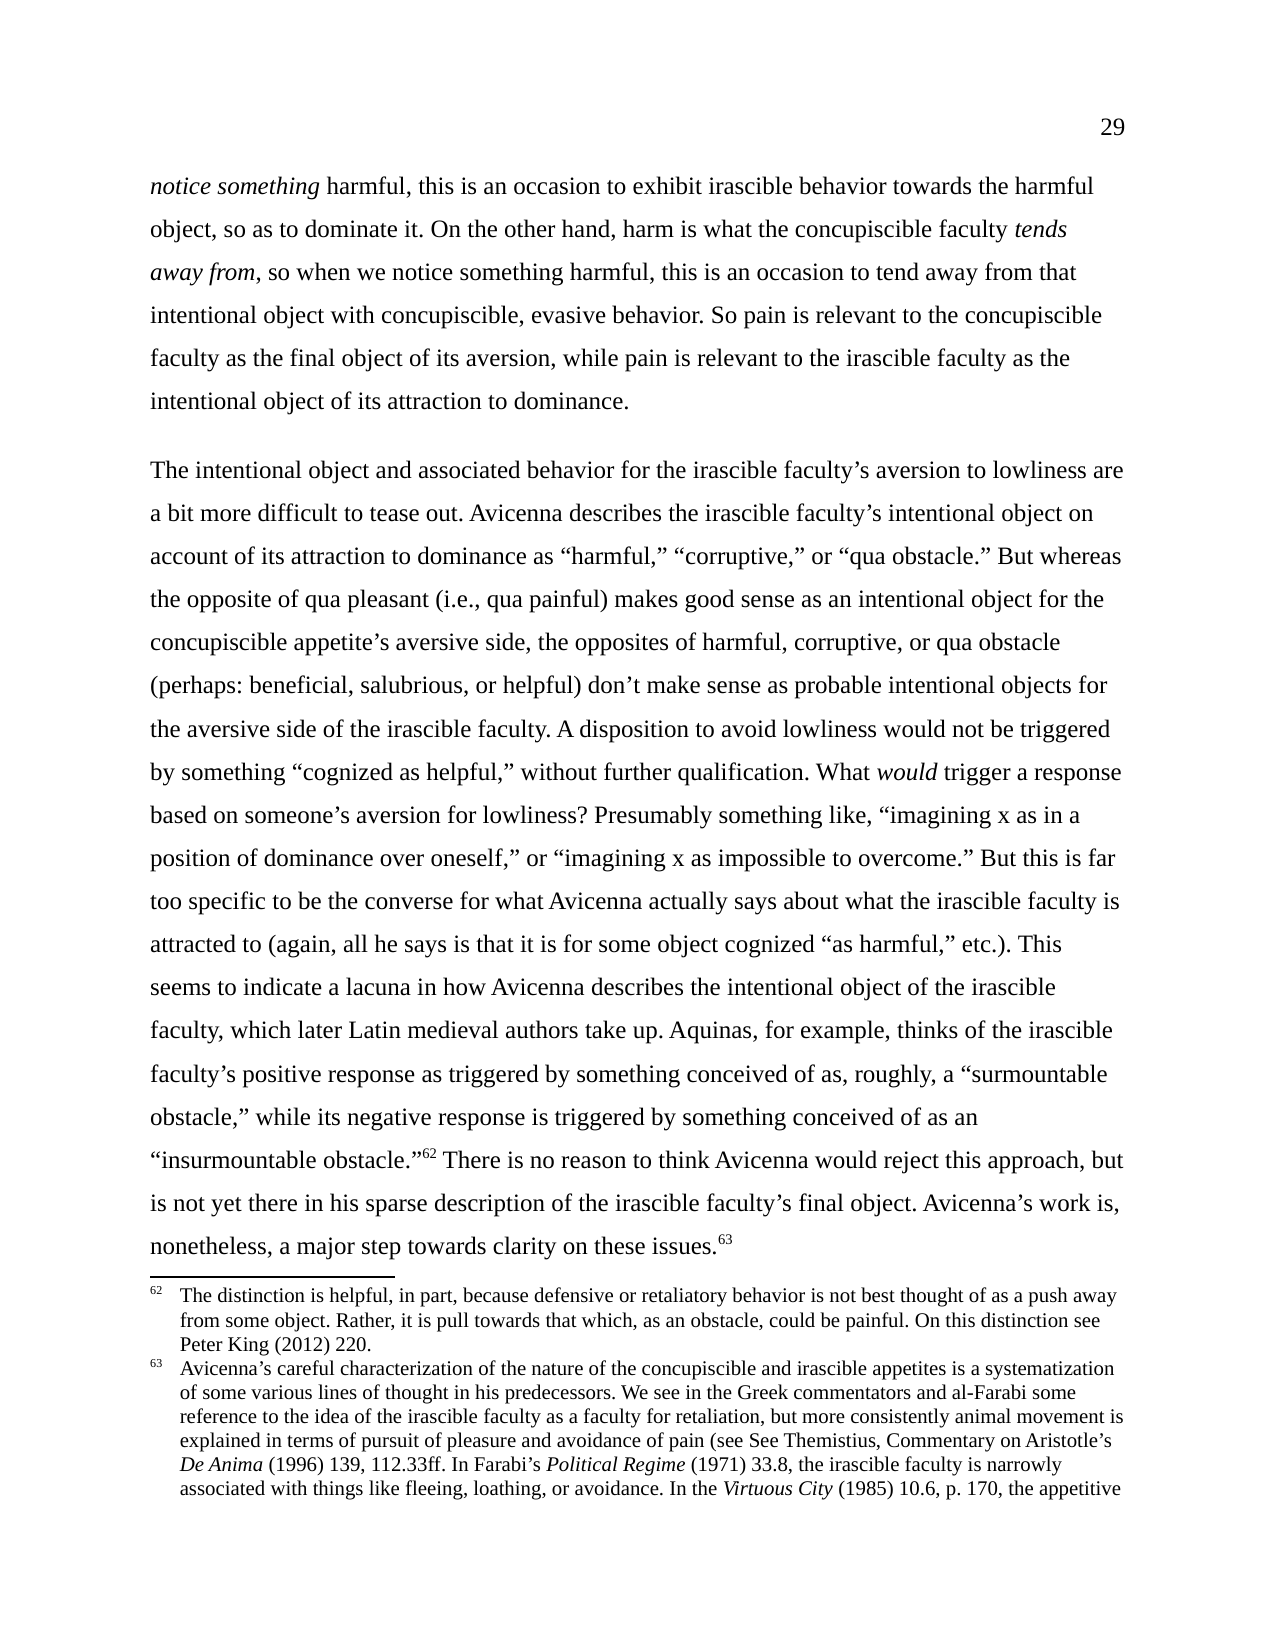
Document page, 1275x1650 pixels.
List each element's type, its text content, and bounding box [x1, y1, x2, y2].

text Avicenna’s careful characterization of the nature of the concupiscible and irascible appetites is a systematization of some various lines of thought in his predecessors. We see in the Greek commentators and al-Farabi some reference to the idea of the irascible faculty as a faculty for retaliation, but more consistently animal movement is explained in terms of pursuit of pleasure and avoidance of pain (see See Themistius, Commentary on Aristotle’s De Anima (1996) 139, 112.33ff. In Farabi’s Political Regime (1971) 33.8, the irascible faculty is narrowly associated with things like fleeing, loathing, or avoidance. In the Virtuous City (1985) 10.6, p. 170, the appetitive [150, 1356, 1125, 1500]
text The distinction is helpful, in part, because defensive or retaliatory behavior is not best thought of as a push away from some object. Rather, it is pull towards that which, as an obstacle, could be painful. On this distinction see Peter King (2012) 220. [150, 1283, 1125, 1356]
text The intentional object and associated behavior for the irascible faculty’s aversion to lowliness are a bit more difficult to tease out. Avicenna describes the irascible faculty’s intentional object on account of its attraction to dominance as “harmful,” “corruptive,” or “qua obstacle.” But whereas the opposite of qua pleasant (i.e., qua painful) makes good sense as an intentional object for the concupiscible appetite’s aversive side, the opposites of harmful, corruptive, or qua obstacle (perhaps: beneficial, salubrious, or helpful) don’t make sense as probable intentional objects for the aversive side of the irascible faculty. A disposition to avoid lowliness would not be triggered by something “cognized as helpful,” without further qualification. What would trigger a response based on someone’s aversion for lowliness? Presumably something like, “imagining x as in a position of dominance over oneself,” or “imagining x as impossible to overcome.” But this is far too specific to be the converse for what Avicenna actually says about what the irascible faculty is attracted to (again, all he says is that it is for some object cognized “as harmful,” etc.). This seems to indicate a lacuna in how Avicenna describes the intentional object of the irascible faculty, which later Latin medieval authors take up. Aquinas, for example, thinks of the irascible faculty’s positive response as triggered by something conceived of as, roughly, a “surmountable obstacle,” while its negative response is triggered by something conceived of as an “insurmountable obstacle.” There is no reason to think Avicenna would reject this approach, but is not yet there in his sparse description of the irascible faculty’s final object. Avicenna’s work is, nonetheless, a major step towards clarity on these issues. [150, 455, 1125, 1260]
text notice something harmful, this is an occasion to exhibit irascible behavior towards the harmful object, so as to dominate it. On the other hand, harm is what the concupiscible faculty tends away from, so when we notice something harmful, this is an occasion to tend away from that intentional object with concupiscible, evasive behavior. So pain is relevant to the concupiscible faculty as the final object of its aversion, while pain is relevant to the irascible faculty as the intentional object of its attraction to dominance. [150, 171, 1125, 415]
